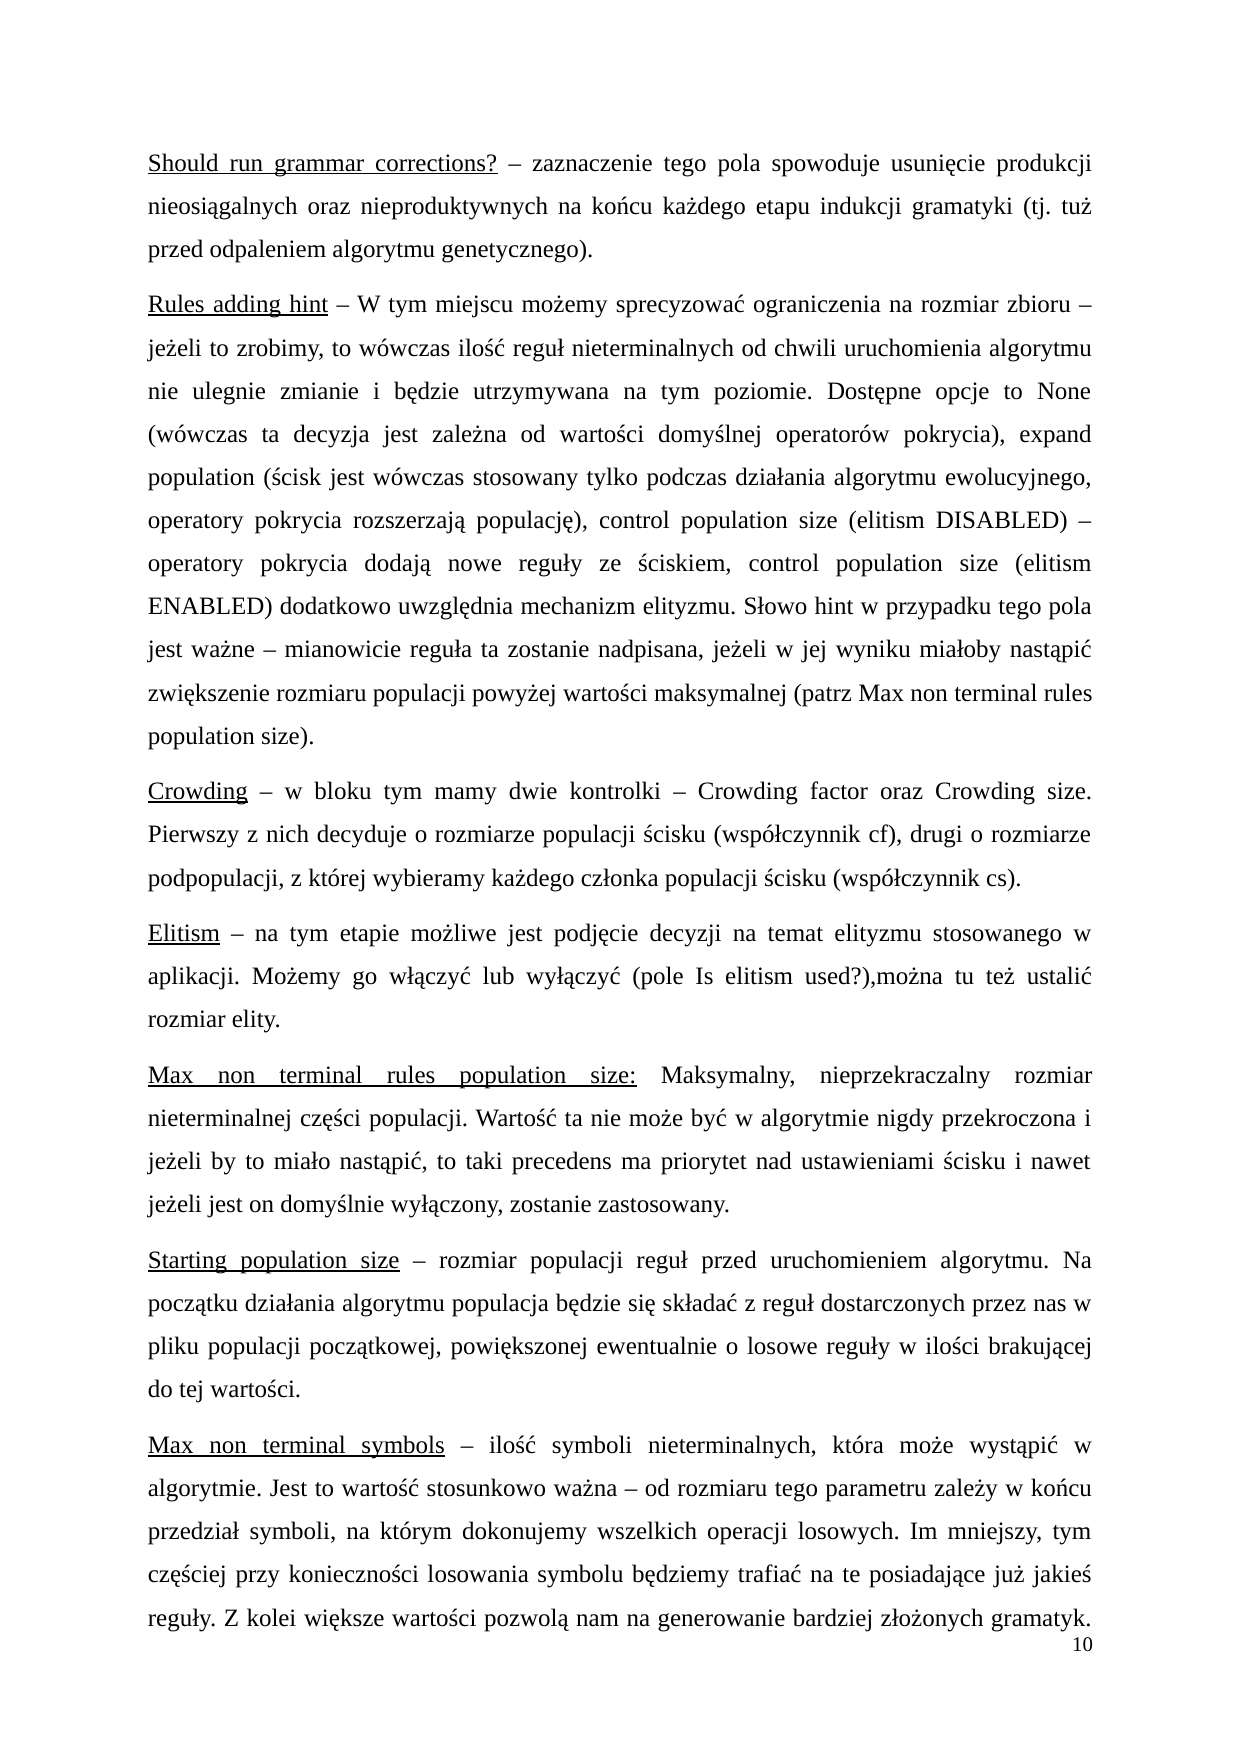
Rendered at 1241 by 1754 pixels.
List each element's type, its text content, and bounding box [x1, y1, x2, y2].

text Starting population size – rozmiar populacji reguł przed uruchomieniem algorytmu. Na początku działania algorytmu populacja będzie się składać z reguł dostarczonych przez nas w pliku populacji początkowej, powiększonej ewentualnie o losowe reguły w ilości brakującej do tej wartości. [148, 1245, 1093, 1403]
text Max non terminal symbols – ilość symboli nieterminalnych, która może wystąpić w algorytmie. Jest to wartość stosunkowo ważna – od rozmiaru tego parametru zależy w końcu przedział symboli, na którym dokonujemy wszelkich operacji losowych. Im mniejszy, tym częściej przy konieczności losowania symbolu będziemy trafiać na te posiadające już jakieś reguły. Z kolei większe wartości pozwolą nam na generowanie bardziej złożonych gramatyk. [148, 1430, 1093, 1631]
text Crowding – w bloku tym mamy dwie kontrolki – Crowding factor oraz Crowding size. Pierwszy z nich decyduje o rozmiarze populacji ścisku (współczynnik cf), drugi o rozmiarze podpopulacji, z której wybieramy każdego członka populacji ścisku (współczynnik cs). [148, 776, 1093, 891]
text Max non terminal rules population size: Maksymalny, nieprzekraczalny rozmiar nieterminalnej części populacji. Wartość ta nie może być w algorytmie nigdy przekroczona i jeżeli by to miało nastąpić, to taki precedens ma priorytet nad ustawieniami ścisku i nawet jeżeli jest on domyślnie wyłączony, zostanie zastosowany. [148, 1060, 1093, 1218]
text Should run grammar corrections? – zaznaczenie tego pola spowoduje usunięcie produkcji nieosiągalnych oraz nieproduktywnych na końcu każdego etapu indukcji gramatyki (tj. tuż przed odpaleniem algorytmu genetycznego). [148, 148, 1093, 263]
text Elitism – na tym etapie możliwe jest podjęcie decyzji na temat elityzmu stosowanego w aplikacji. Możemy go włączyć lub wyłączyć (pole Is elitism used?),można tu też ustalić rozmiar elity. [148, 918, 1093, 1033]
text Rules adding hint – W tym miejscu możemy sprecyzować ograniczenia na rozmiar zbioru – jeżeli to zrobimy, to wówczas ilość reguł nieterminalnych od chwili uruchomienia algorytmu nie ulegnie zmianie i będzie utrzymywana na tym poziomie. Dostępne opcje to None (wówczas ta decyzja jest zależna od wartości domyślnej operatorów pokrycia), expand population (ścisk jest wówczas stosowany tylko podczas działania algorytmu ewolucyjnego, operatory pokrycia rozszerzają populację), control population size (elitism DISABLED) – operatory pokrycia dodają nowe reguły ze ściskiem, control population size (elitism ENABLED) dodatkowo uwzględnia mechanizm elityzmu. Słowo hint w przypadku tego pola jest ważne – mianowicie reguła ta zostanie nadpisana, jeżeli w jej wyniku miałoby nastąpić zwiększenie rozmiaru populacji powyżej wartości maksymalnej (patrz Max non terminal rules population size). [148, 289, 1093, 749]
